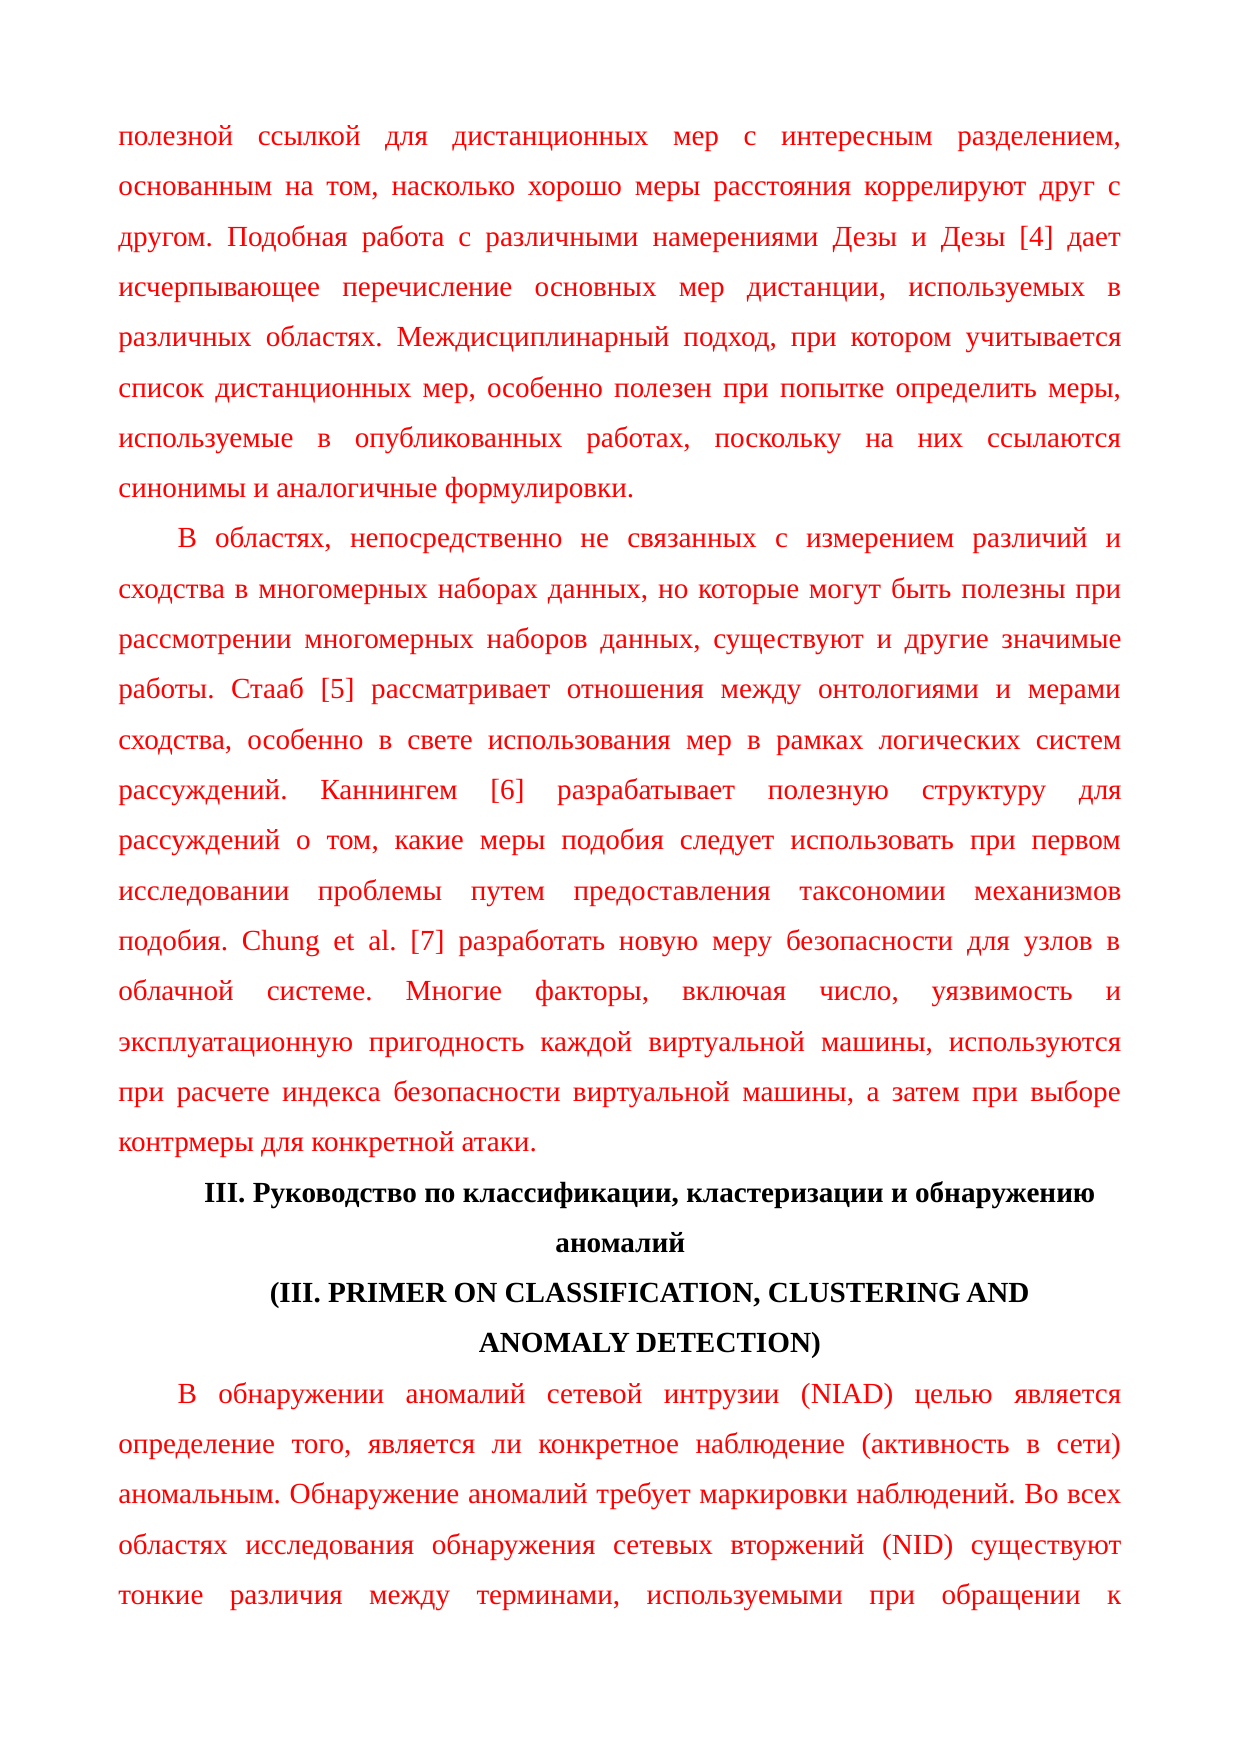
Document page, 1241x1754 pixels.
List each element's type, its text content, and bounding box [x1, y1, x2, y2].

text полезной ссылкой для дистанционных мер с интересным разделением, основанным на том, насколько хорошо меры расстояния коррелируют друг с другом. Подобная работа с различными намерениями Дезы и Дезы [4] дает исчерпывающее перечисление основных мер дистанции, используемых в различных областях. Междисциплинарный подход, при котором учитывается список дистанционных мер, особенно полезен при попытке определить меры, используемые в опубликованных работах, поскольку на них ссылаются синонимы и аналогичные формулировки. [118, 118, 1122, 504]
text ANOMALY DETECTION) [118, 1326, 1122, 1359]
text В областях, непосредственно не связанных с измерением различий и сходства в многомерных наборах данных, но которые могут быть полезны при рассмотрении многомерных наборов данных, существуют и другие значимые работы. Стааб [5] рассматривает отношения между онтологиями и мерами сходства, особенно в свете использования мер в рамках логических систем рассуждений. Каннингем [6] разрабатывает полезную структуру для рассуждений о том, какие меры подобия следует использовать при первом исследовании проблемы путем предоставления таксономии механизмов подобия. Chung et al. [7] разработать новую меру безопасности для узлов в облачной системе. Многие факторы, включая число, уязвимость и эксплуатационную пригодность каждой виртуальной машины, используются при расчете индекса безопасности виртуальной машины, а затем при выборе контрмеры для конкретной атаки. [118, 521, 1122, 1158]
text (III. PRIMER ON CLASSIFICATION, CLUSTERING AND [118, 1275, 1122, 1309]
text В обнаружении аномалий сетевой интрузии (NIAD) целью является определение того, является ли конкретное наблюдение (активность в сети) аномальным. Обнаружение аномалий требует маркировки наблюдений. Во всех областях исследования обнаружения сетевых вторжений (NID) существуют тонкие различия между терминами, используемыми при обращении к [118, 1376, 1122, 1611]
text III. Руководство по классификации, кластеризации и обнаружению аномалий [118, 1175, 1122, 1258]
